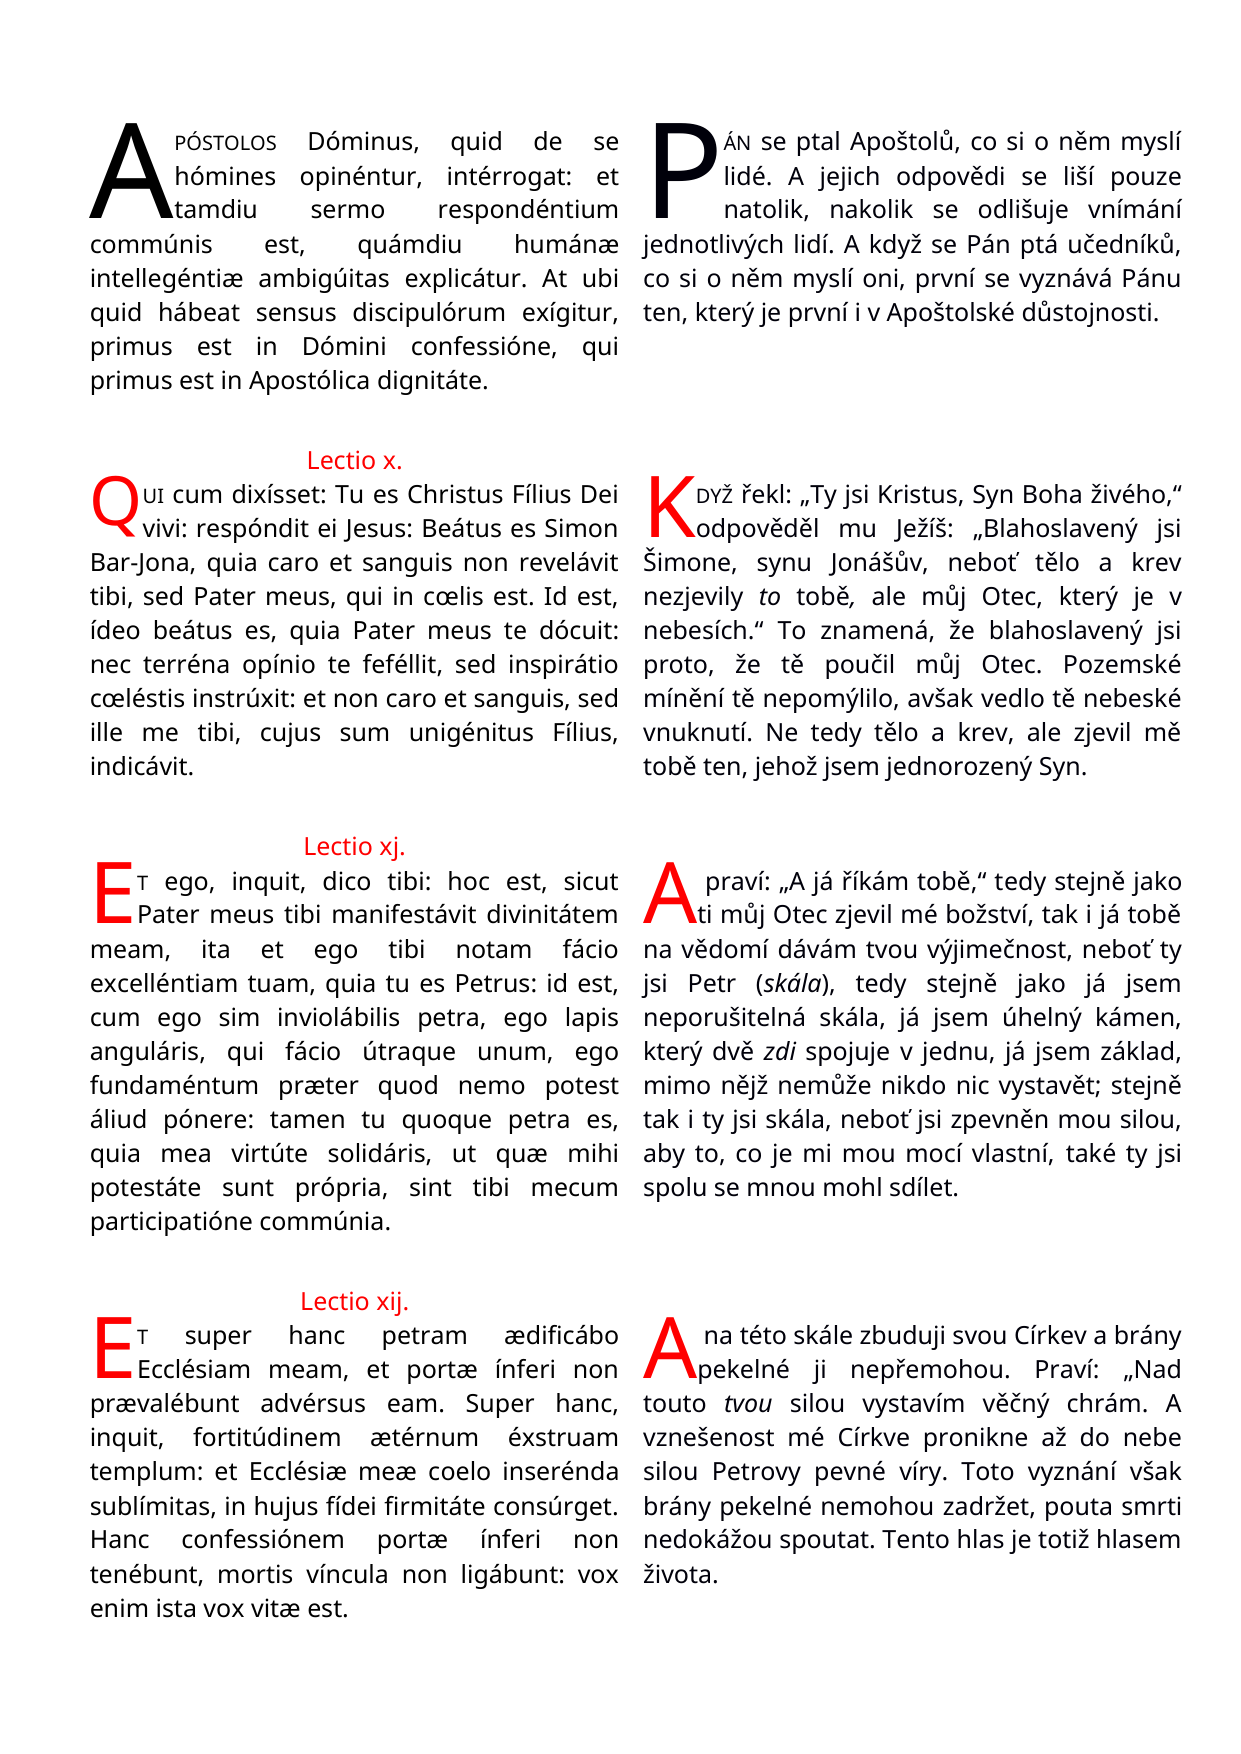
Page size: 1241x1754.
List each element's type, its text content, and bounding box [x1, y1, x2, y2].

table_cell Lectio xj. Et ego, inquit, dico tibi: hoc est, sicut Pater meus tibi manifestávit divinitátem meam, ita et ego tibi notam fácio excelléntiam tuam, quia tu es Petrus: id est, cum ego sim inviolábilis petra, ego lapis anguláris, qui fácio útraque unum, ego fundaméntum præter quod nemo potest áliud pónere: tamen tu quoque petra es, quia mea virtúte solidáris, ut quæ mihi potestáte sunt própria, sint tibi mecum participatióne commúnia. [78, 823, 631, 1278]
table_cell A praví: „A já říkám tobě,“ tedy stejně jako ti můj Otec zjevil mé božství, tak i já tobě na vědomí dávám tvou výjimečnost, neboť ty jsi Petr (skála), tedy stejně jako já jsem neporušitelná skála, já jsem úhelný kámen, který dvě zdi spojuje v jednu, já jsem základ, mimo nějž nemůže nikdo nic vystavět; stejně tak i ty jsi skála, neboť jsi zpevněn mou silou, aby to, co je mi mou mocí vlastní, také ty jsi spolu se mnou mohl sdílet. [631, 823, 1194, 1278]
table_cell Lectio xij. Et super hanc petram ædificábo Ecclésiam meam, et portæ ínferi non prævalébunt advérsus eam. Super hanc, inquit, fortitúdinem ætérnum éxstruam templum: et Ecclésiæ meæ coelo inserénda sublímitas, in hujus fídei firmitáte consúrget. Hanc confessiónem portæ ínferi non tenébunt, mortis víncula non ligábunt: vox enim ista vox vitæ est. [78, 1278, 631, 1630]
table_cell A na této skále zbuduji svou Církev a brány pekelné ji nepřemohou. Praví: „Nad touto tvou silou vystavím věčný chrám. A vznešenost mé Církve pronikne až do nebe silou Petrovy pevné víry. Toto vyznání však brány pekelné nemohou zadržet, pouta smrti nedokážou spoutat. Tento hlas je totiž hlasem života. [631, 1278, 1194, 1630]
table_cell Lectio x. Qui cum dixísset: Tu es Christus Fílius Dei vivi: respóndit ei Jesus: Beátus es Simon Bar-Jona, quia caro et sanguis non revelávit tibi, sed Pater meus, qui in cœlis est. Id est, ídeo beátus es, quia Pater meus te dócuit: nec terréna opínio te feféllit, sed inspirátio cœléstis instrúxit: et non caro et sanguis, sed ille me tibi, cujus sum unigénitus Fílius, indicávit. [78, 437, 631, 823]
table_cell Za onoho času přišel Ježíš do končin Césareje Filipovy a ptal se učedníků svých slovy: „Co říkají lidé, kdo je Syn člověka?“ A ostatní. Pán se ptal Apoštolů, co si o něm myslí lidé. A jejich odpovědi se liší pouze natolik, nakolik se odlišuje vnímání jednotlivých lidí. A když se Pán ptá učedníků, co si o něm myslí oni, první se vyznává Pánu ten, který je první i v Apoštolské důstojnosti. [631, 118, 1194, 437]
table_cell In III. Nocturno Léctio sancti Evangélii secúndum Matthæum. Lectio ix. Cap. 16. In illo témpore: Venit Jesus in partes Cæsaréæ Philíppi, et interrogábat discípulos suos, dicens: Quem dicunt homines esse Fílium hóminis? Et réliqua. Homilía sancti Leónis Papæ. Serm. 3. in Anniv. Assumpt. suæ post init. Apóstolos Dóminus, quid de se hómines opinéntur, intérrogat: et tamdiu sermo respondéntium commúnis est, quámdiu humánæ intellegéntiæ ambigúitas explicátur. At ubi quid hábeat sensus discipulórum exígitur, primus est in Dómini confessióne, qui primus est in Apostólica dignitáte. [78, 118, 631, 437]
table_cell Když řekl: „Ty jsi Kristus, Syn Boha živého,“ odpověděl mu Ježíš: „Blahoslavený jsi Šimone, synu Jonášův, neboť tělo a krev nezjevily to tobě, ale můj Otec, který je v nebesích.“ To znamená, že blahoslavený jsi proto, že tě poučil můj Otec. Pozemské mínění tě nepomýlilo, avšak vedlo tě nebeské vnuknutí. Ne tedy tělo a krev, ale zjevil mě tobě ten, jehož jsem jednorozený Syn. [631, 437, 1194, 823]
